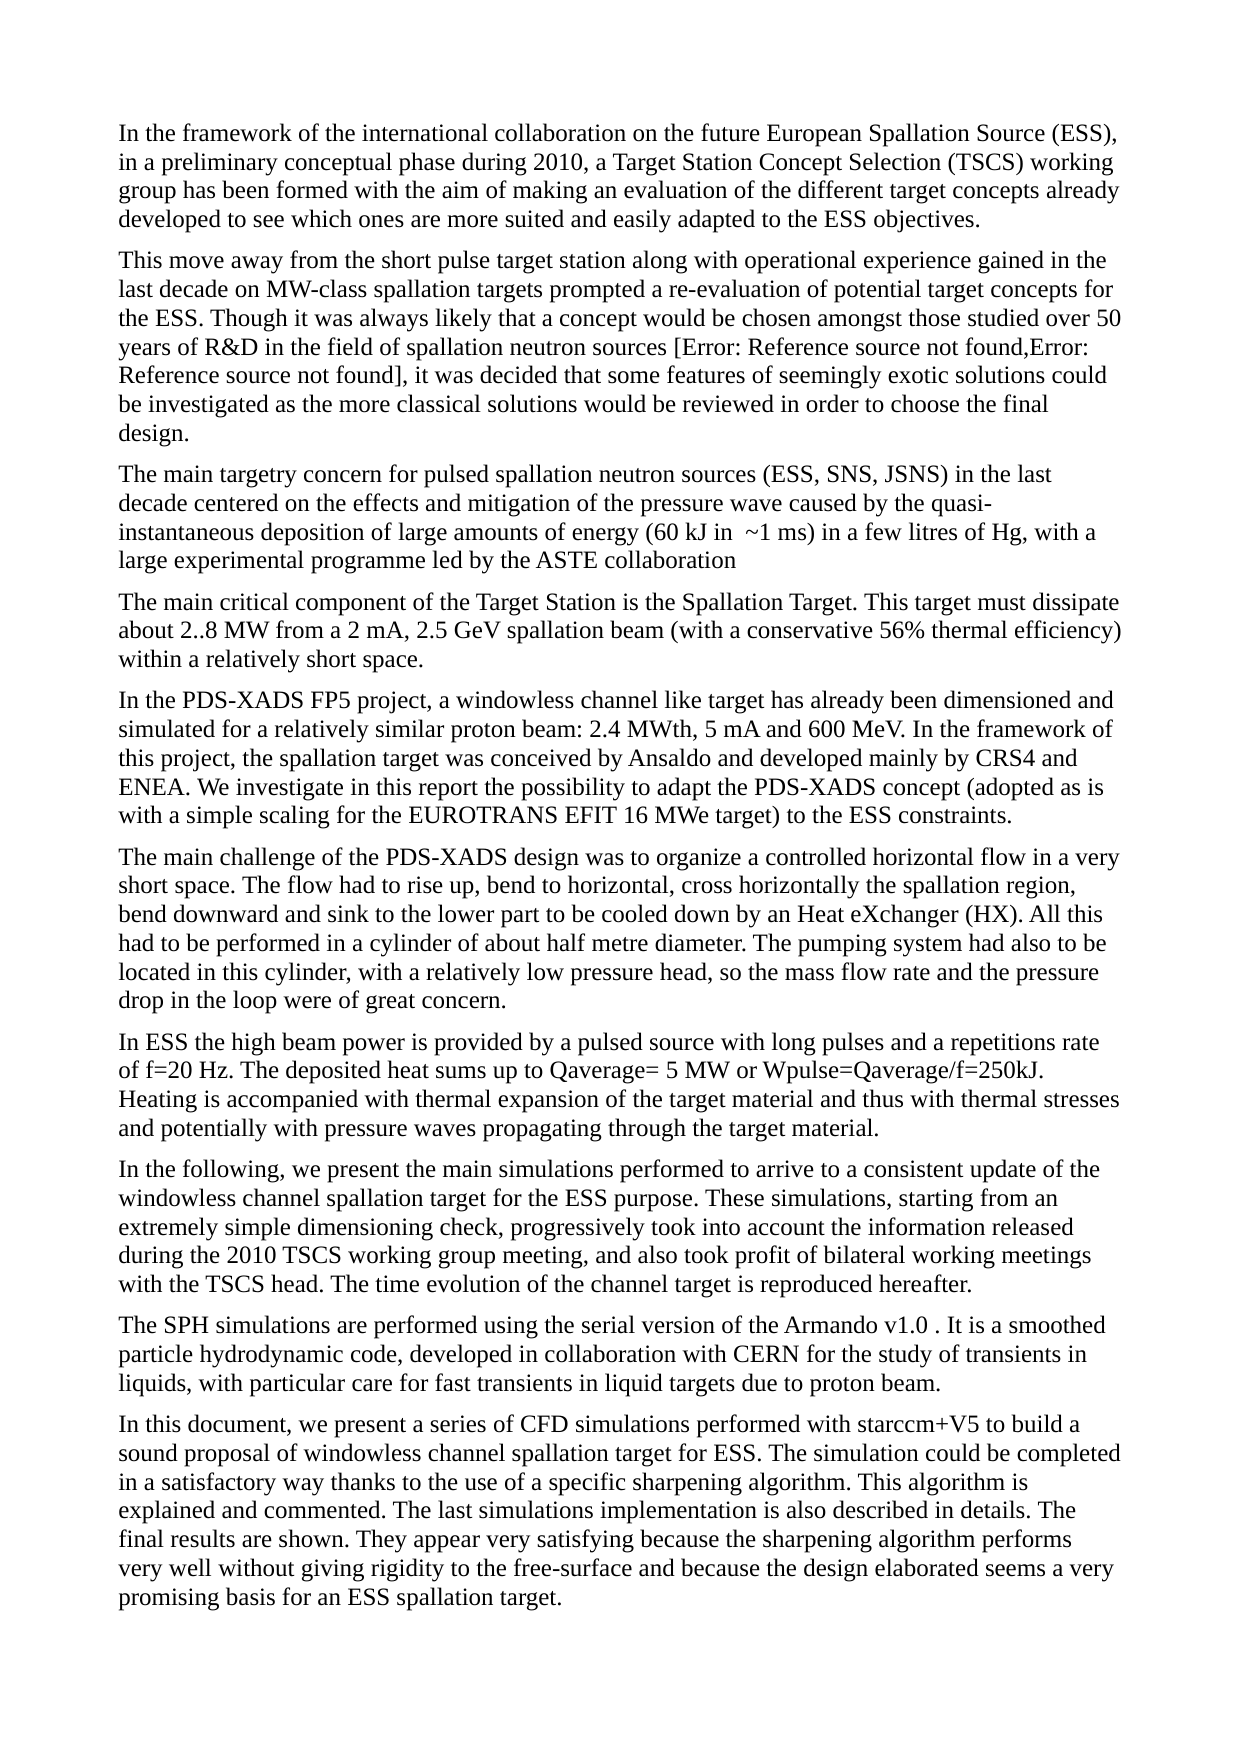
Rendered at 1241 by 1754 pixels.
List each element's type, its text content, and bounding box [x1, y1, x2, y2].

text This move away from the short pulse target station along with operational experience gained in the last decade on MW-class spallation targets prompted a re-evaluation of potential target concepts for the ESS. Though it was always likely that a concept would be chosen amongst those studied over 50 years of R&D in the field of spallation neutron sources [Error: Reference source not found,Error: Reference source not found], it was decided that some features of seemingly exotic solutions could be investigated as the more classical solutions would be reviewed in order to choose the final design. [118, 246, 1122, 447]
text In the framework of the international collaboration on the future European Spallation Source (ESS), in a preliminary conceptual phase during 2010, a Target Station Concept Selection (TSCS) working group has been formed with the aim of making an evaluation of the different target concepts already developed to see which ones are more suited and easily adapted to the ESS objectives. [118, 118, 1122, 233]
text In this document, we present a series of CFD simulations performed with starccm+V5 to build a sound proposal of windowless channel spallation target for ESS. The simulation could be completed in a satisfactory way thanks to the use of a specific sharpening algorithm. This algorithm is explained and commented. The last simulations implementation is also described in details. The final results are shown. They appear very satisfying because the sharpening algorithm performs very well without giving rigidity to the free-surface and because the design elaborated seems a very promising basis for an ESS spallation target. [118, 1409, 1122, 1611]
text The SPH simulations are performed using the serial version of the Armando v1.0 . It is a smoothed particle hydrodynamic code, developed in collaboration with CERN for the study of transients in liquids, with particular care for fast transients in liquid targets due to proton beam. [118, 1311, 1122, 1397]
text The main critical component of the Target Station is the Spallation Target. This target must dissipate about 2..8 MW from a 2 mA, 2.5 GeV spallation beam (with a conservative 56% thermal efficiency) within a relatively short space. [118, 587, 1122, 673]
text The main challenge of the PDS-XADS design was to organize a controlled horizontal flow in a very short space. The flow had to rise up, bend to horizontal, cross horizontally the spallation region, bend downward and sink to the lower part to be cooled down by an Heat eXchanger (HX). All this had to be performed in a cylinder of about half metre diameter. The pumping system had also to be located in this cylinder, with a relatively low pressure head, so the mass flow rate and the pressure drop in the loop were of great concern. [118, 842, 1122, 1014]
text The main targetry concern for pulsed spallation neutron sources (ESS, SNS, JSNS) in the last decade centered on the effects and mitigation of the pressure wave caused by the quasi-instantaneous deposition of large amounts of energy (60 kJ in ~1 ms) in a few litres of Hg, with a large experimental programme led by the ASTE collaboration [118, 459, 1122, 574]
text In the PDS-XADS FP5 project, a windowless channel like target has already been dimensioned and simulated for a relatively similar proton beam: 2.4 MWth, 5 mA and 600 MeV. In the framework of this project, the spallation target was conceived by Ansaldo and developed mainly by CRS4 and ENEA. We investigate in this report the possibility to adapt the PDS-XADS concept (adopted as is with a simple scaling for the EUROTRANS EFIT 16 MWe target) to the ESS constraints. [118, 686, 1122, 829]
text In ESS the high beam power is provided by a pulsed source with long pulses and a repetitions rate of f=20 Hz. The deposited heat sums up to Qaverage= 5 MW or Wpulse=Qaverage/f=250kJ. Heating is accompanied with thermal expansion of the target material and thus with thermal stresses and potentially with pressure waves propagating through the target material. [118, 1027, 1122, 1142]
text In the following, we present the main simulations performed to arrive to a consistent update of the windowless channel spallation target for the ESS purpose. These simulations, starting from an extremely simple dimensioning check, progressively took into account the information released during the 2010 TSCS working group meeting, and also took profit of bilateral working meetings with the TSCS head. The time evolution of the channel target is reproduced hereafter. [118, 1154, 1122, 1298]
